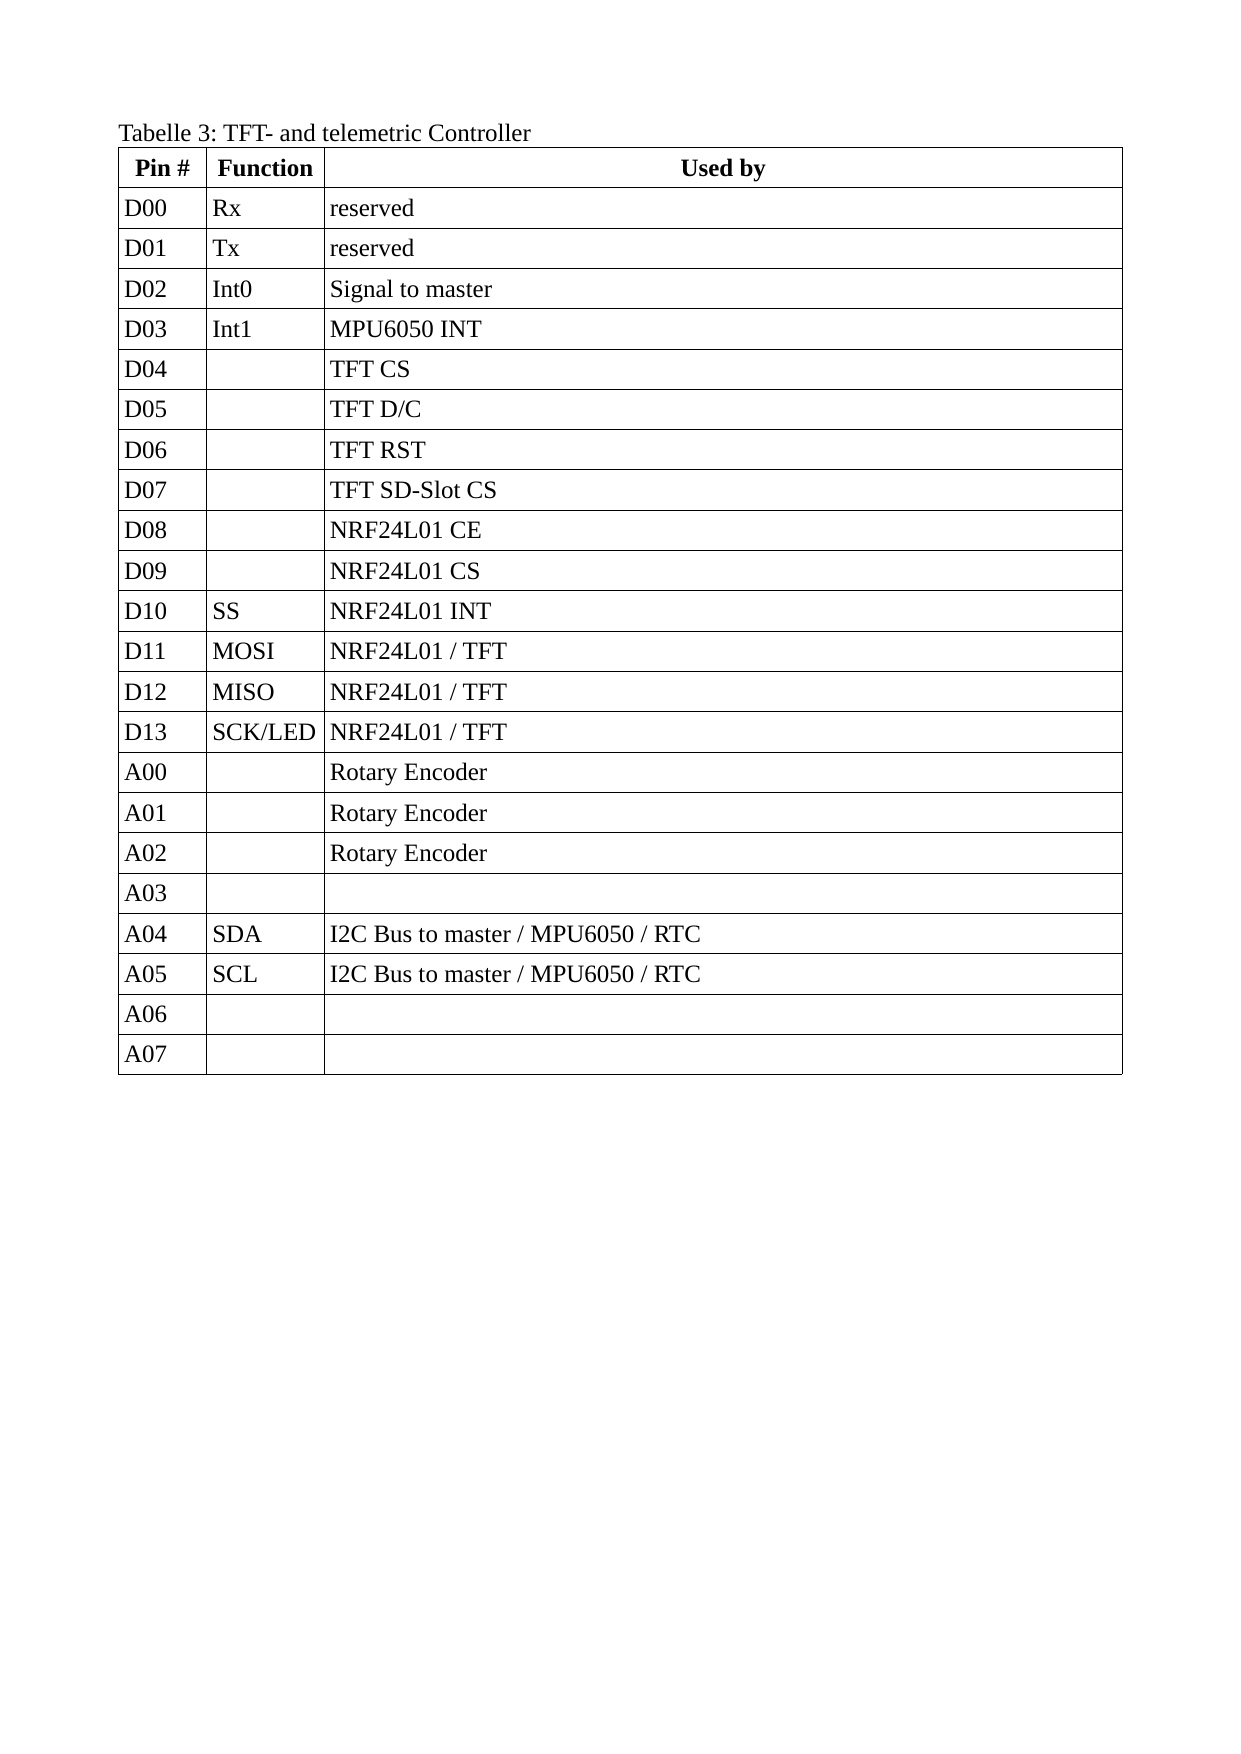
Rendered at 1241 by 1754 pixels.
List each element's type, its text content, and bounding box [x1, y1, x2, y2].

table_cell D06 [119, 430, 206, 469]
table_cell D03 [119, 309, 206, 348]
table_cell A00 [119, 753, 206, 792]
table_cell [207, 833, 324, 872]
table_cell Rx [207, 188, 324, 227]
table_cell D10 [119, 591, 206, 631]
table_cell D02 [119, 269, 206, 308]
table_cell D08 [119, 511, 206, 550]
table_cell [207, 551, 324, 590]
table_cell A05 [119, 954, 206, 993]
table_cell Rotary Encoder [325, 793, 1122, 832]
table_cell Rotary Encoder [325, 833, 1122, 872]
table_cell [207, 874, 324, 913]
table_cell TFT SD-Slot CS [325, 470, 1122, 510]
table_cell [325, 1035, 1122, 1074]
table_cell A01 [119, 793, 206, 832]
table_cell SS [207, 591, 324, 631]
table_cell TFT D/C [325, 390, 1122, 429]
table_cell A07 [119, 1035, 206, 1074]
table_cell TFT RST [325, 430, 1122, 469]
table_header Function [207, 148, 324, 187]
table_cell D01 [119, 229, 206, 268]
table_cell Int0 [207, 269, 324, 308]
table_cell D00 [119, 188, 206, 227]
table_cell A06 [119, 995, 206, 1034]
table_cell D12 [119, 672, 206, 711]
table_cell MPU6050 INT [325, 309, 1122, 348]
table_cell reserved [325, 188, 1122, 227]
table_cell A02 [119, 833, 206, 872]
table_cell [207, 470, 324, 510]
table_cell [207, 995, 324, 1034]
table_cell D13 [119, 712, 206, 752]
table_cell reserved [325, 229, 1122, 268]
table_cell SDA [207, 914, 324, 953]
table_cell D11 [119, 632, 206, 671]
table_cell [207, 430, 324, 469]
table_cell [207, 350, 324, 389]
table_cell TFT CS [325, 350, 1122, 389]
table_cell SCK/LED [207, 712, 324, 752]
table_cell D07 [119, 470, 206, 510]
table_header Pin # [119, 148, 206, 187]
table_cell NRF24L01 / TFT [325, 712, 1122, 752]
table_cell SCL [207, 954, 324, 993]
table_cell I2C Bus to master / MPU6050 / RTC [325, 954, 1122, 993]
table_cell [207, 1035, 324, 1074]
table_cell [325, 995, 1122, 1034]
table_cell MOSI [207, 632, 324, 671]
table_cell [207, 753, 324, 792]
table_cell A03 [119, 874, 206, 913]
table_cell D05 [119, 390, 206, 429]
table_cell Int1 [207, 309, 324, 348]
table_cell D04 [119, 350, 206, 389]
table_cell NRF24L01 / TFT [325, 632, 1122, 671]
table_cell Rotary Encoder [325, 753, 1122, 792]
table_cell [207, 511, 324, 550]
table_cell Tx [207, 229, 324, 268]
text Tabelle 3: TFT- and telemetric Controller [118, 118, 1122, 147]
table_cell NRF24L01 CE [325, 511, 1122, 550]
table_cell D09 [119, 551, 206, 590]
table_cell [207, 793, 324, 832]
table_cell Signal to master [325, 269, 1122, 308]
table_header Used by [325, 148, 1122, 187]
table_cell [207, 390, 324, 429]
table_cell MISO [207, 672, 324, 711]
table_cell NRF24L01 INT [325, 591, 1122, 631]
table_cell I2C Bus to master / MPU6050 / RTC [325, 914, 1122, 953]
table_cell [325, 874, 1122, 913]
table_cell A04 [119, 914, 206, 953]
table_cell NRF24L01 / TFT [325, 672, 1122, 711]
table_cell NRF24L01 CS [325, 551, 1122, 590]
